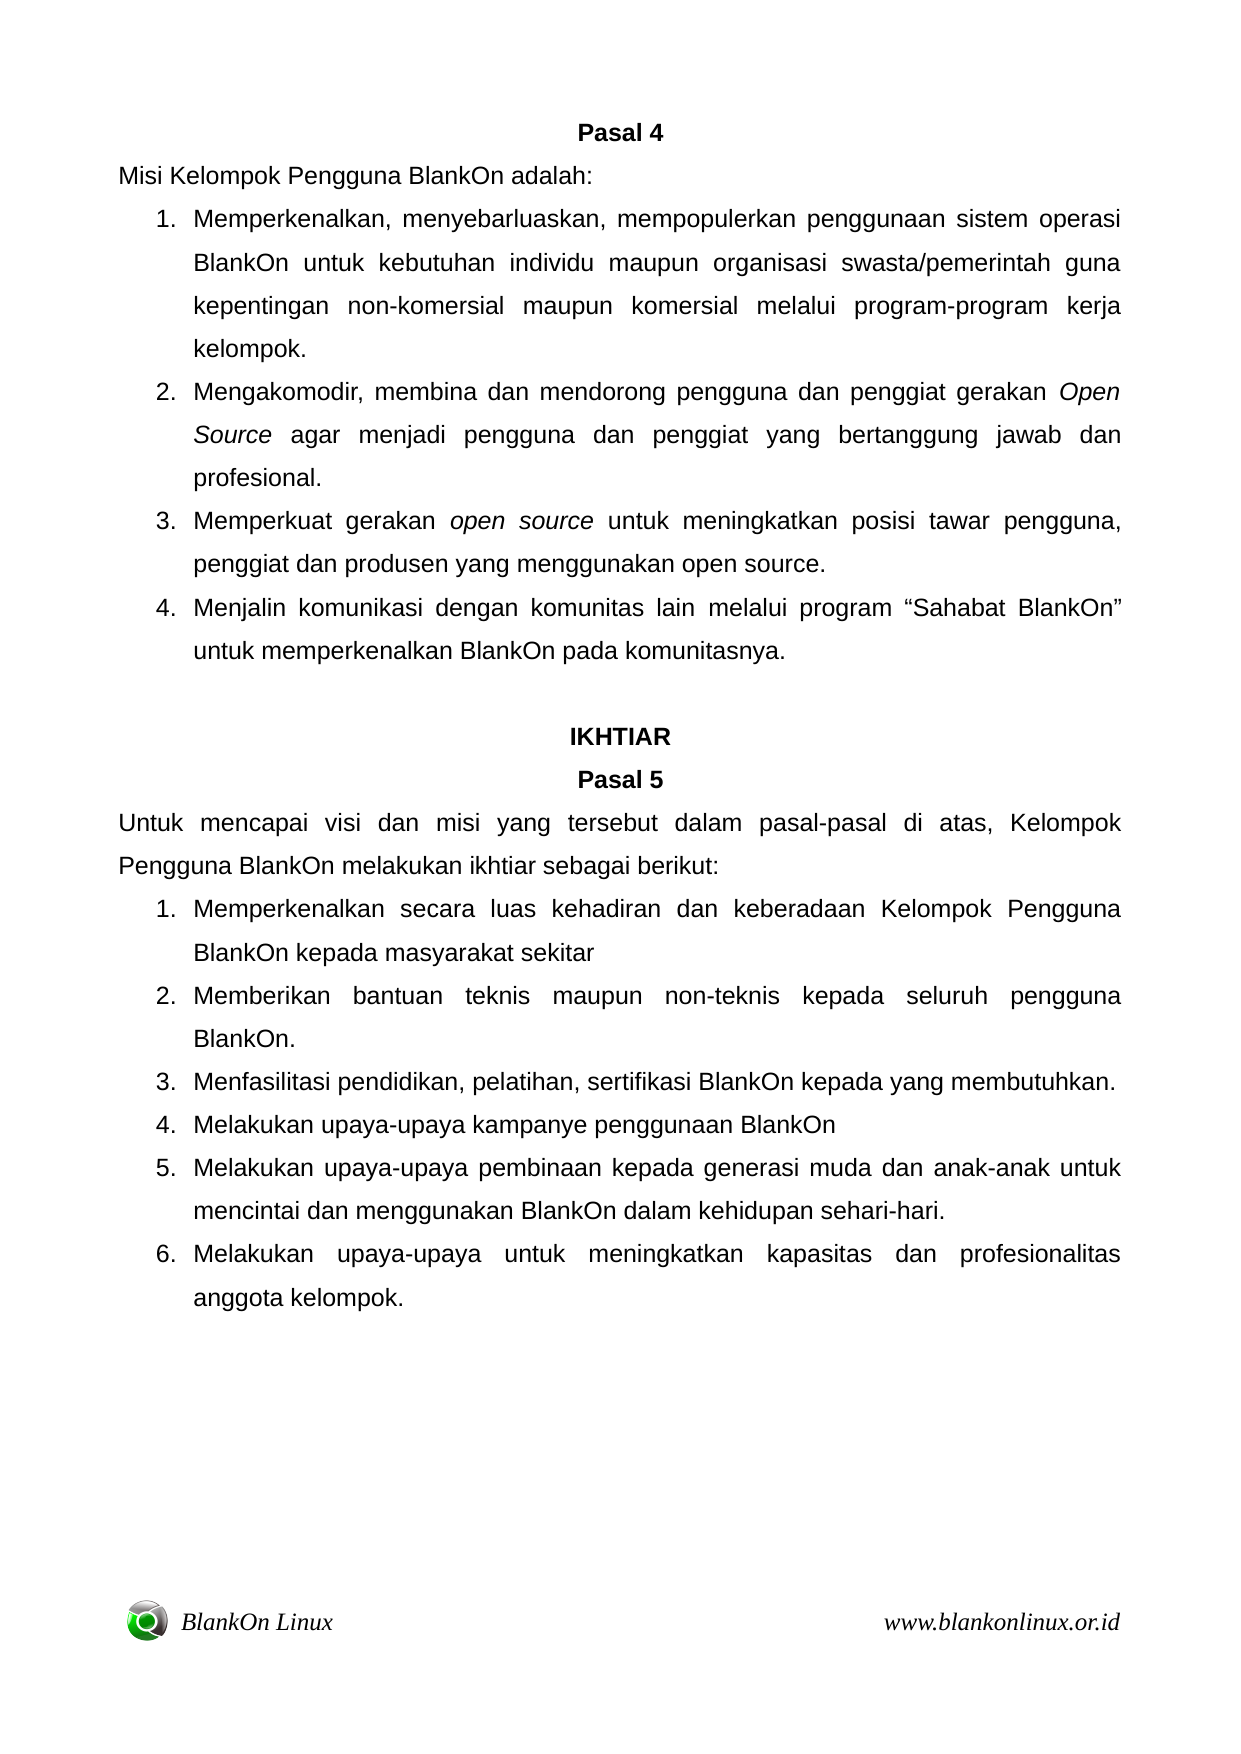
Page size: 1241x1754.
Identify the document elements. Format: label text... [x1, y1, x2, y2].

list Memperkuat gerakan open source untuk meningkatkan posisi tawar pengguna, penggiat dan produsen yang menggunakan open source. [156, 506, 1122, 578]
list Melakukan upaya-upaya pembinaan kepada generasi muda dan anak-anak untuk mencintai dan menggunakan BlankOn dalam kehidupan sehari-hari. [156, 1153, 1122, 1225]
subtitle Pasal 5 [118, 765, 1122, 794]
list Melakukan upaya-upaya kampanye penggunaan BlankOn [156, 1110, 1122, 1139]
list Mengakomodir, membina dan mendorong pengguna dan penggiat gerakan Open Source agar menjadi pengguna dan penggiat yang bertanggung jawab dan profesional. [156, 377, 1122, 492]
list Memberikan bantuan teknis maupun non-teknis kepada seluruh pengguna BlankOn. [156, 981, 1122, 1052]
list Untuk mencapai visi dan misi yang tersebut dalam pasal-pasal di atas, Kelompok Pengguna BlankOn melakukan ikhtiar sebagai berikut: [118, 808, 1122, 880]
list Menfasilitasi pendidikan, pelatihan, sertifikasi BlankOn kepada yang membutuhkan. [156, 1067, 1122, 1096]
list Menjalin komunikasi dengan komunitas lain melalui program “Sahabat BlankOn” untuk memperkenalkan BlankOn pada komunitasnya. [156, 592, 1122, 664]
list Melakukan upaya-upaya untuk meningkatkan kapasitas dan profesionalitas anggota kelompok. [156, 1239, 1122, 1311]
list Memperkenalkan, menyebarluaskan, mempopulerkan penggunaan sistem operasi BlankOn untuk kebutuhan individu maupun organisasi swasta/pemerintah guna kepentingan non-komersial maupun komersial melalui program-program kerja kelompok. [156, 204, 1122, 362]
text Misi Kelompok Pengguna BlankOn adalah: [118, 161, 1122, 190]
subtitle IKHTIAR [118, 722, 1122, 751]
subtitle Pasal 4 [118, 118, 1122, 147]
picture [126, 1599, 169, 1642]
list Memperkenalkan secara luas kehadiran dan keberadaan Kelompok Pengguna BlankOn kepada masyarakat sekitar [156, 894, 1122, 966]
